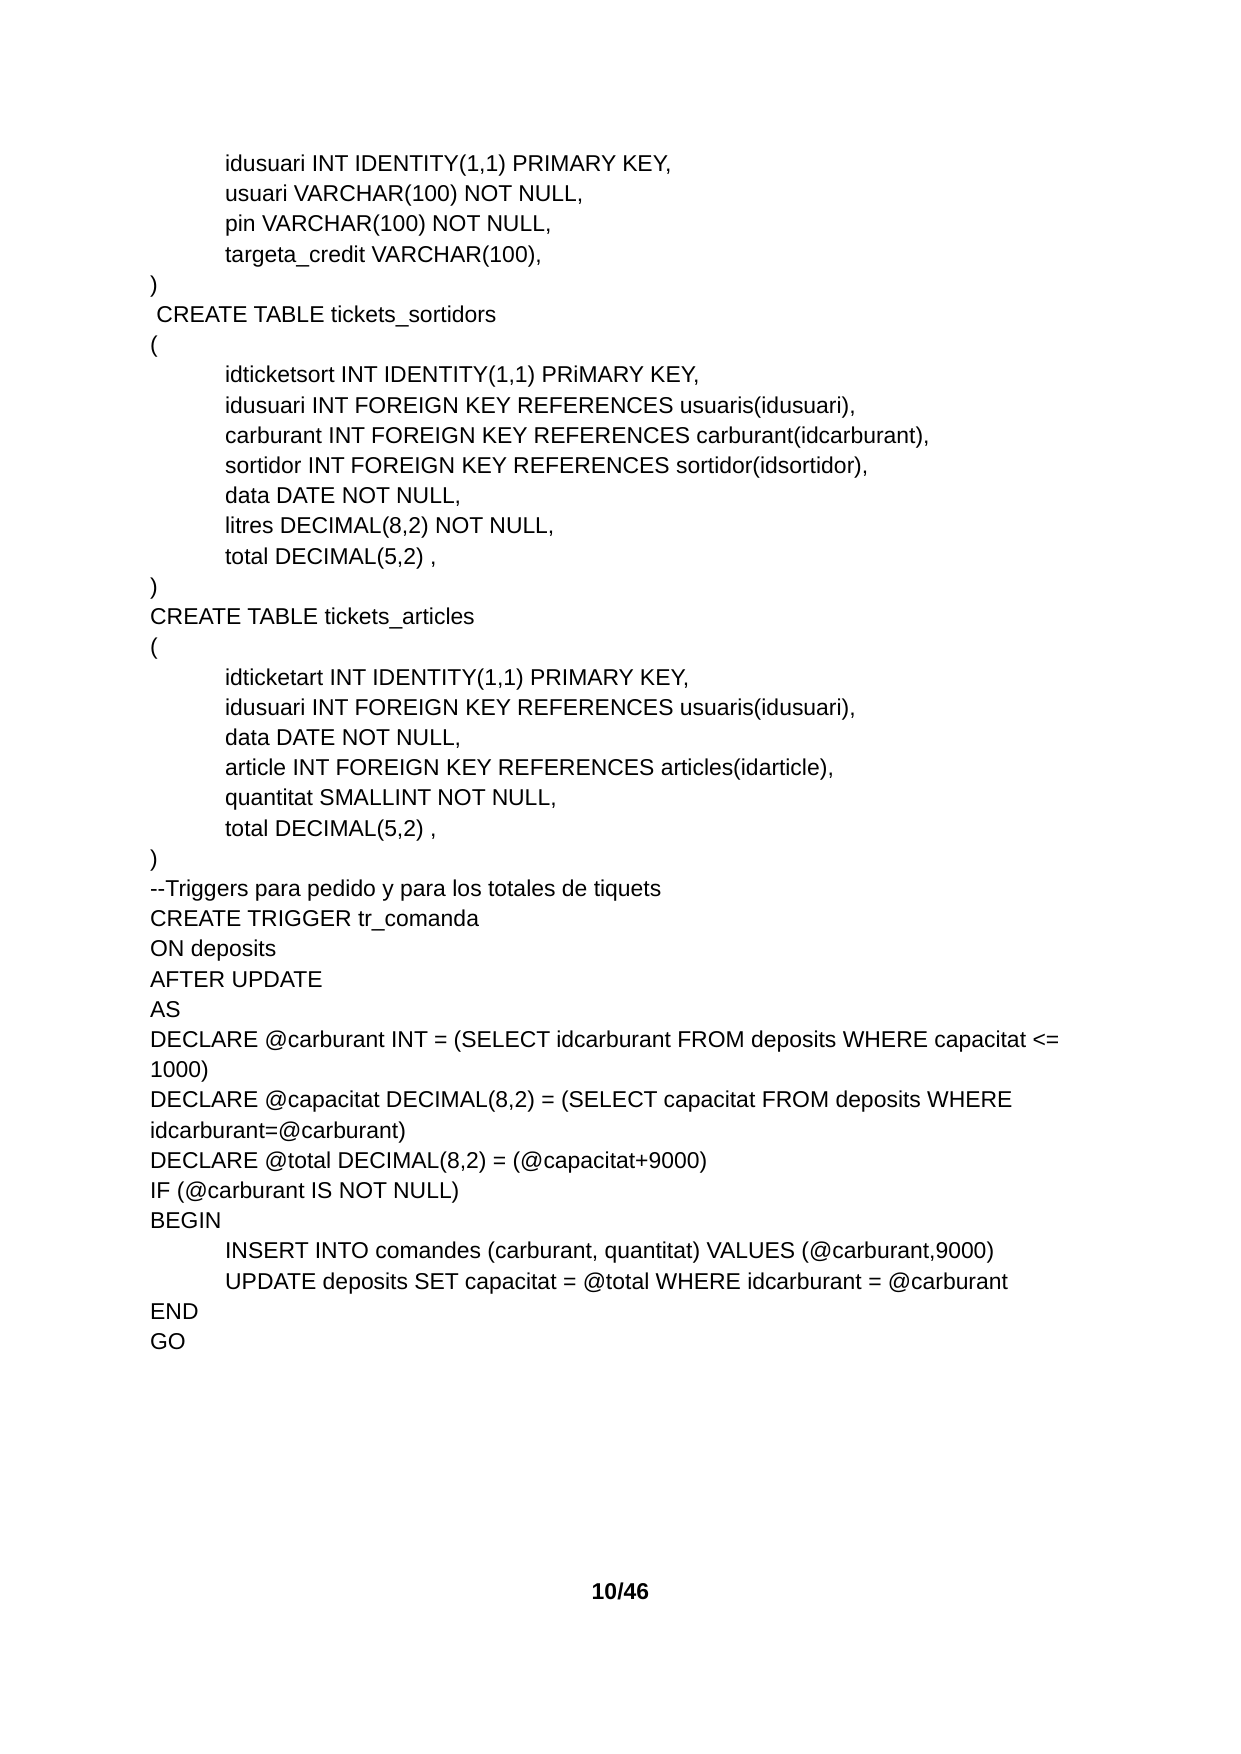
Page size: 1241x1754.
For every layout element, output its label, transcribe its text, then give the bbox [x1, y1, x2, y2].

text idticketsort INT IDENTITY(1,1) PRiMARY KEY, [150, 361, 1090, 388]
text article INT FOREIGN KEY REFERENCES articles(idarticle), [150, 754, 1090, 781]
text pin VARCHAR(100) NOT NULL, [150, 210, 1090, 237]
text data DATE NOT NULL, [150, 724, 1090, 750]
text ON deposits [150, 935, 1090, 962]
text CREATE TRIGGER tr_comanda [150, 905, 1090, 932]
text usuari VARCHAR(100) NOT NULL, [150, 180, 1090, 207]
text litres DECIMAL(8,2) NOT NULL, [150, 512, 1090, 539]
text ) [150, 573, 1090, 599]
text IF (@carburant IS NOT NULL) [150, 1177, 1090, 1203]
text CREATE TABLE tickets_sortidors [150, 301, 1090, 327]
text ) [150, 271, 1090, 297]
text total DECIMAL(5,2) , [150, 814, 1090, 841]
text ) [150, 845, 1090, 871]
text idusuari INT FOREIGN KEY REFERENCES usuaris(idusuari), [150, 392, 1090, 418]
text idusuari INT FOREIGN KEY REFERENCES usuaris(idusuari), [150, 694, 1090, 720]
text idticketart INT IDENTITY(1,1) PRIMARY KEY, [150, 663, 1090, 690]
text idusuari INT IDENTITY(1,1) PRIMARY KEY, [150, 150, 1090, 176]
text carburant INT FOREIGN KEY REFERENCES carburant(idcarburant), [150, 422, 1090, 448]
text BEGIN [150, 1207, 1090, 1234]
text data DATE NOT NULL, [150, 482, 1090, 509]
text targeta_credit VARCHAR(100), [150, 241, 1090, 267]
text ( [150, 633, 1090, 660]
text AS [150, 996, 1090, 1022]
text UPDATE deposits SET capacitat = @total WHERE idcarburant = @carburant [150, 1268, 1090, 1294]
text END [150, 1298, 1090, 1324]
text --Triggers para pedido y para los totales de tiquets [150, 875, 1090, 901]
text GO [150, 1328, 1090, 1354]
text sortidor INT FOREIGN KEY REFERENCES sortidor(idsortidor), [150, 452, 1090, 478]
text DECLARE @carburant INT = (SELECT idcarburant FROM deposits WHERE capacitat <= 1000) [150, 1026, 1090, 1083]
text INSERT INTO comandes (carburant, quantitat) VALUES (@carburant,9000) [150, 1237, 1090, 1264]
text CREATE TABLE tickets_articles [150, 603, 1090, 629]
text DECLARE @capacitat DECIMAL(8,2) = (SELECT capacitat FROM deposits WHERE idcarburant=@carburant) [150, 1086, 1090, 1143]
text ( [150, 331, 1090, 358]
text quantitat SMALLINT NOT NULL, [150, 784, 1090, 811]
text AFTER UPDATE [150, 966, 1090, 992]
text DECLARE @total DECIMAL(8,2) = (@capacitat+9000) [150, 1147, 1090, 1173]
text total DECIMAL(5,2) , [150, 543, 1090, 569]
